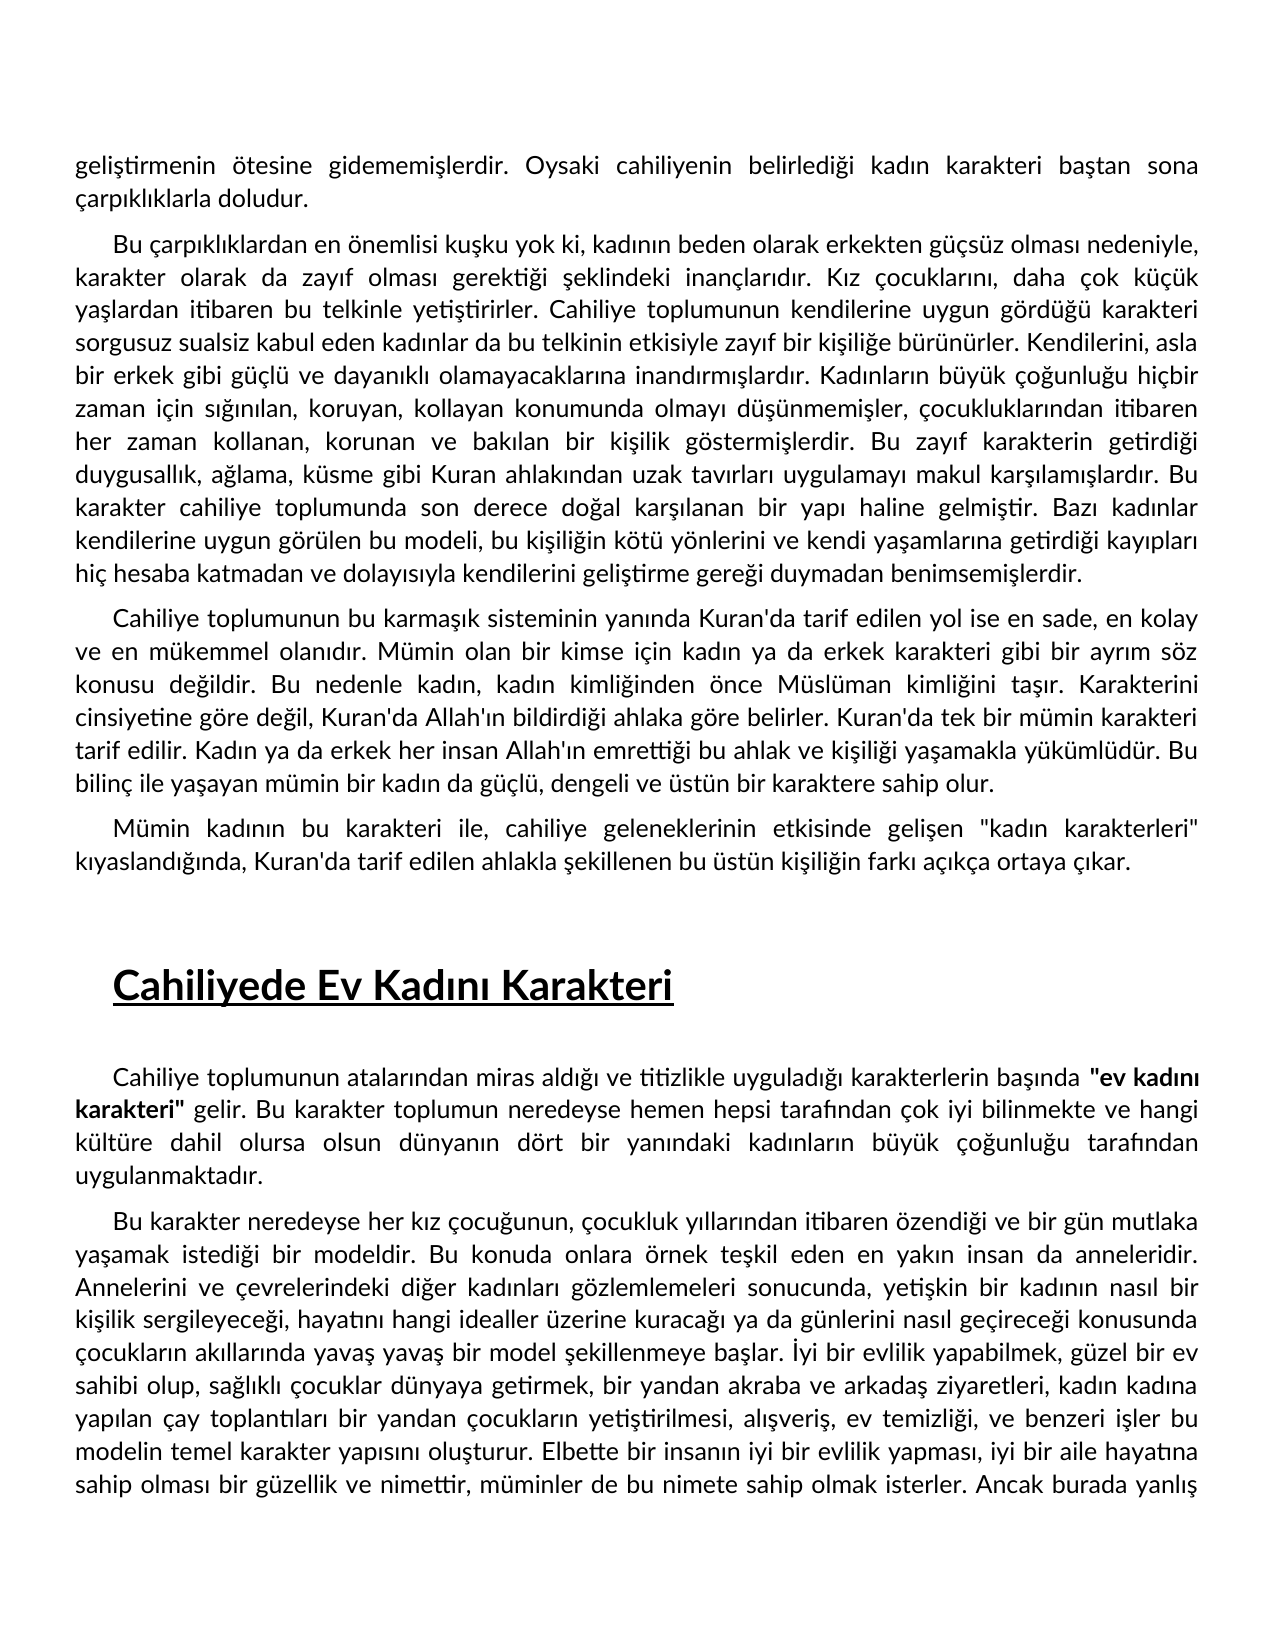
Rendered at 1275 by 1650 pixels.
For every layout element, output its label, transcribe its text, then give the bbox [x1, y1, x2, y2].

text Cahiliye toplumunun bu karmaşık sisteminin yanında Kuran'da tarif edilen yol ise en sade, en kolay ve en mükemmel olanıdır. Mümin olan bir kimse için kadın ya da erkek karakteri gibi bir ayrım söz konusu değildir. Bu nedenle kadın, kadın kimliğinden önce Müslüman kimliğini taşır. Karakterini cinsiyetine göre değil, Kuran'da Allah'ın bildirdiği ahlaka göre belirler. Kuran'da tek bir mümin karakteri tarif edilir. Kadın ya da erkek her insan Allah'ın emrettiği bu ahlak ve kişiliği yaşamakla yükümlüdür. Bu bilinç ile yaşayan mümin bir kadın da güçlü, dengeli ve üstün bir karaktere sahip olur. [75, 603, 1200, 797]
text Bu çarpıklıklardan en önemlisi kuşku yok ki, kadının beden olarak erkekten güçsüz olması nedeniyle, karakter olarak da zayıf olması gerektiği şeklindeki inançlarıdır. Kız çocuklarını, daha çok küçük yaşlardan itibaren bu telkinle yetiştirirler. Cahiliye toplumunun kendilerine uygun gördüğü karakteri sorgusuz sualsiz kabul eden kadınlar da bu telkinin etkisiyle zayıf bir kişiliğe bürünürler. Kendilerini, asla bir erkek gibi güçlü ve dayanıklı olamayacaklarına inandırmışlardır. Kadınların büyük çoğunluğu hiçbir zaman için sığınılan, koruyan, kollayan konumunda olmayı düşünmemişler, çocukluklarından itibaren her zaman kollanan, korunan ve bakılan bir kişilik göstermişlerdir. Bu zayıf karakterin getirdiği duygusallık, ağlama, küsme gibi Kuran ahlakından uzak tavırları uygulamayı makul karşılamışlardır. Bu karakter cahiliye toplumunda son derece doğal karşılanan bir yapı haline gelmiştir. Bazı kadınlar kendilerine uygun görülen bu modeli, bu kişiliğin kötü yönlerini ve kendi yaşamlarına getirdiği kayıpları hiç hesaba katmadan ve dolayısıyla kendilerini geliştirme gereği duymadan benimsemişlerdir. [75, 228, 1200, 587]
text Bu karakter neredeyse her kız çocuğunun, çocukluk yıllarından itibaren özendiği ve bir gün mutlaka yaşamak istediği bir modeldir. Bu konuda onlara örnek teşkil eden en yakın insan da anneleridir. Annelerini ve çevrelerindeki diğer kadınları gözlemlemeleri sonucunda, yetişkin bir kadının nasıl bir kişilik sergileyeceği, hayatını hangi idealler üzerine kuracağı ya da günlerini nasıl geçireceği konusunda çocukların akıllarında yavaş yavaş bir model şekillenmeye başlar. İyi bir evlilik yapabilmek, güzel bir ev sahibi olup, sağlıklı çocuklar dünyaya getirmek, bir yandan akraba ve arkadaş ziyaretleri, kadın kadına yapılan çay toplantıları bir yandan çocukların yetiştirilmesi, alışveriş, ev temizliği, ve benzeri işler bu modelin temel karakter yapısını oluşturur. Elbette bir insanın iyi bir evlilik yapması, iyi bir aile hayatına sahip olması bir güzellik ve nimettir, müminler de bu nimete sahip olmak isterler. Ancak burada yanlış [75, 1205, 1200, 1499]
text Mümin kadının bu karakteri ile, cahiliye geleneklerinin etkisinde gelişen "kadın karakterleri" kıyaslandığında, Kuran'da tarif edilen ahlakla şekillenen bu üstün kişiliğin farkı açıkça ortaya çıkar. [75, 813, 1200, 876]
text Cahiliye toplumunun atalarından miras aldığı ve titizlikle uyguladığı karakterlerin başında "ev kadını karakteri" gelir. Bu karakter toplumun neredeyse hemen hepsi tarafından çok iyi bilinmekte ve hangi kültüre dahil olursa olsun dünyanın dört bir yanındaki kadınların büyük çoğunluğu tarafından uygulanmaktadır. [75, 1061, 1200, 1190]
subtitle Cahiliyede Ev Kadını Karakteri [112, 959, 1200, 1009]
text geliştirmenin ötesine gidememişlerdir. Oysaki cahiliyenin belirlediği kadın karakteri baştan sona çarpıklıklarla doludur. [75, 150, 1200, 213]
